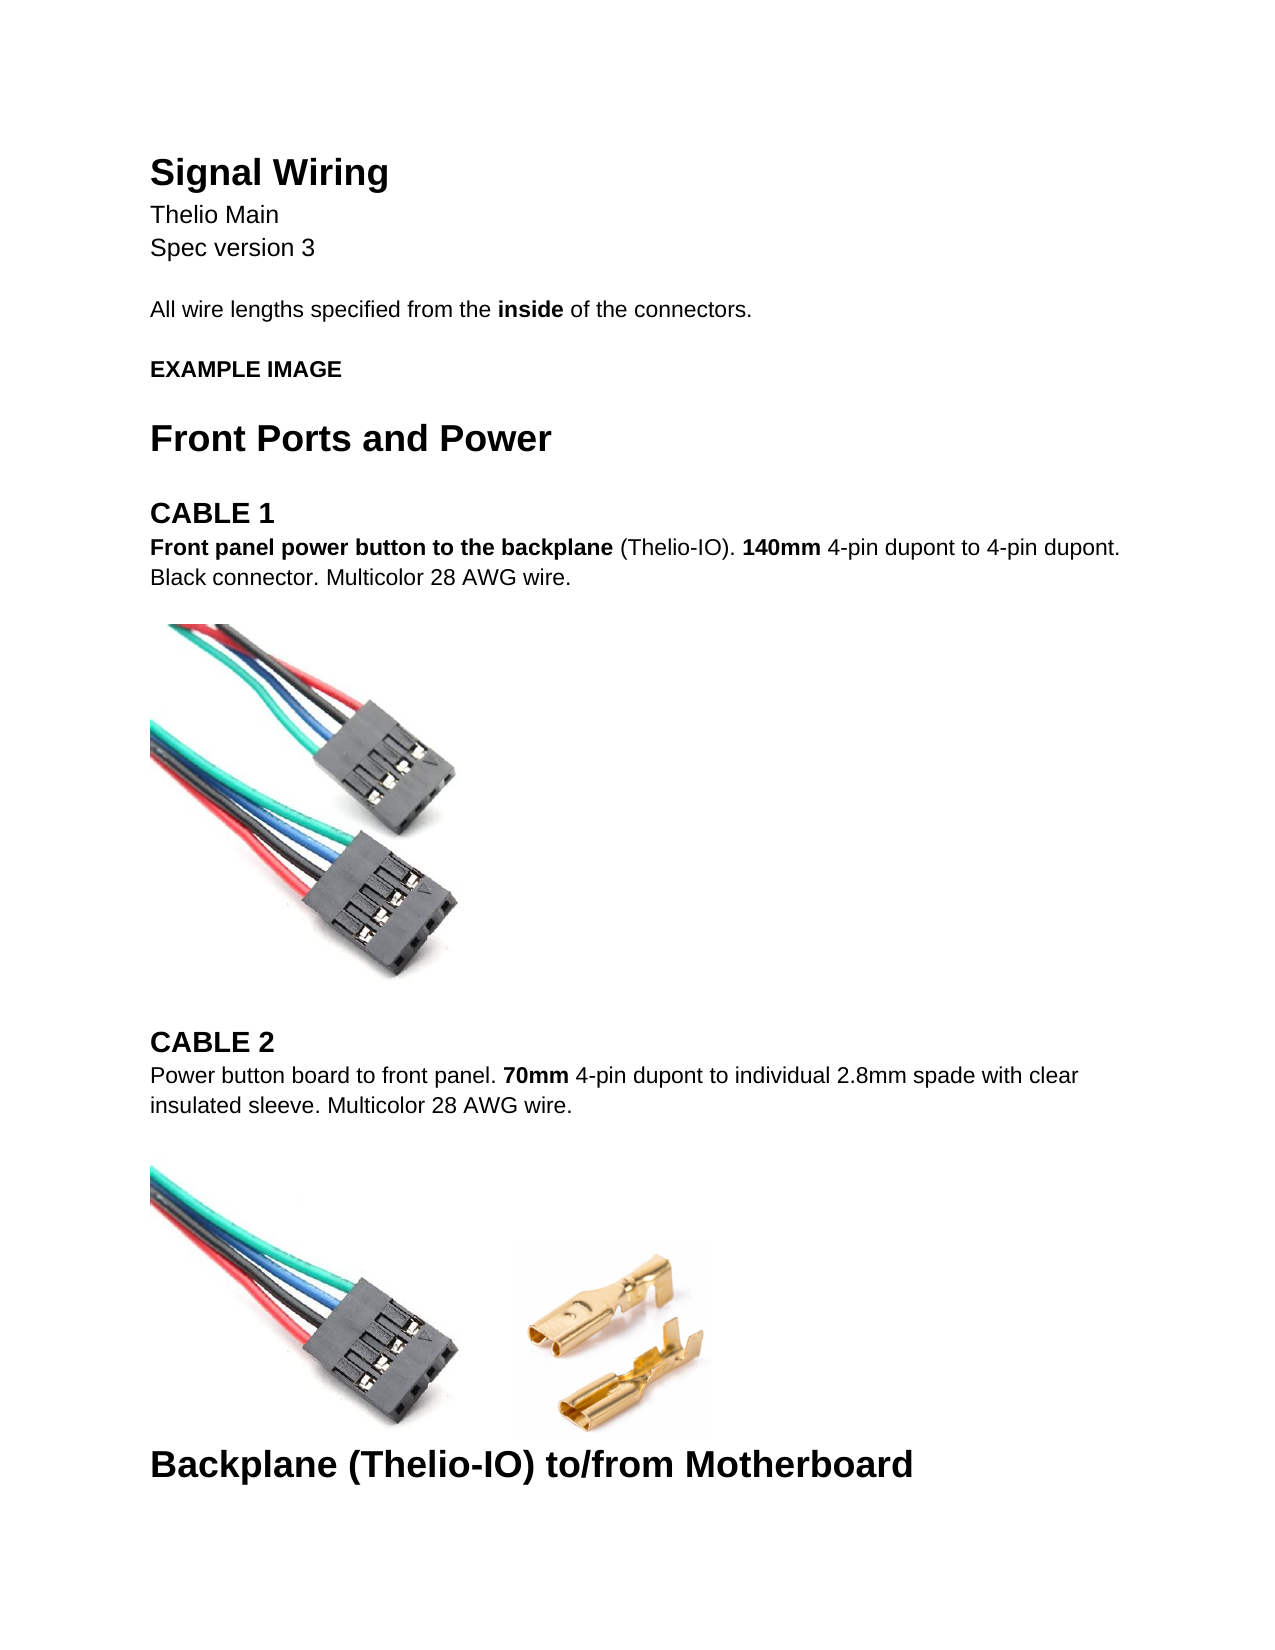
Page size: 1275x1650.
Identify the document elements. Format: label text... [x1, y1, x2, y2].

text All wire lengths specified from the inside of the connectors. [150, 296, 1125, 322]
text Spec version 3 [150, 233, 1125, 261]
picture [150, 1152, 712, 1439]
text CABLE 1 Front panel power button to the backplane (Thelio-IO). 140mm 4-pin dupont to 4-pin dupont. Black connector. Multicolor 28 AWG wire. [150, 496, 1125, 590]
text Thelio Main [150, 199, 1125, 228]
text Signal Wiring [150, 150, 1125, 193]
text Front Ports and Power [150, 417, 1125, 460]
text CABLE 2 Power button board to front panel. 70mm 4-pin dupont to individual 2.8mm spade with clear insulated sleeve. Multicolor 28 AWG wire. [150, 1025, 1125, 1119]
text EXAMPLE IMAGE [150, 356, 1125, 383]
text Backplane (Thelio-IO) to/from Motherboard [150, 1442, 1125, 1485]
picture [150, 624, 517, 991]
